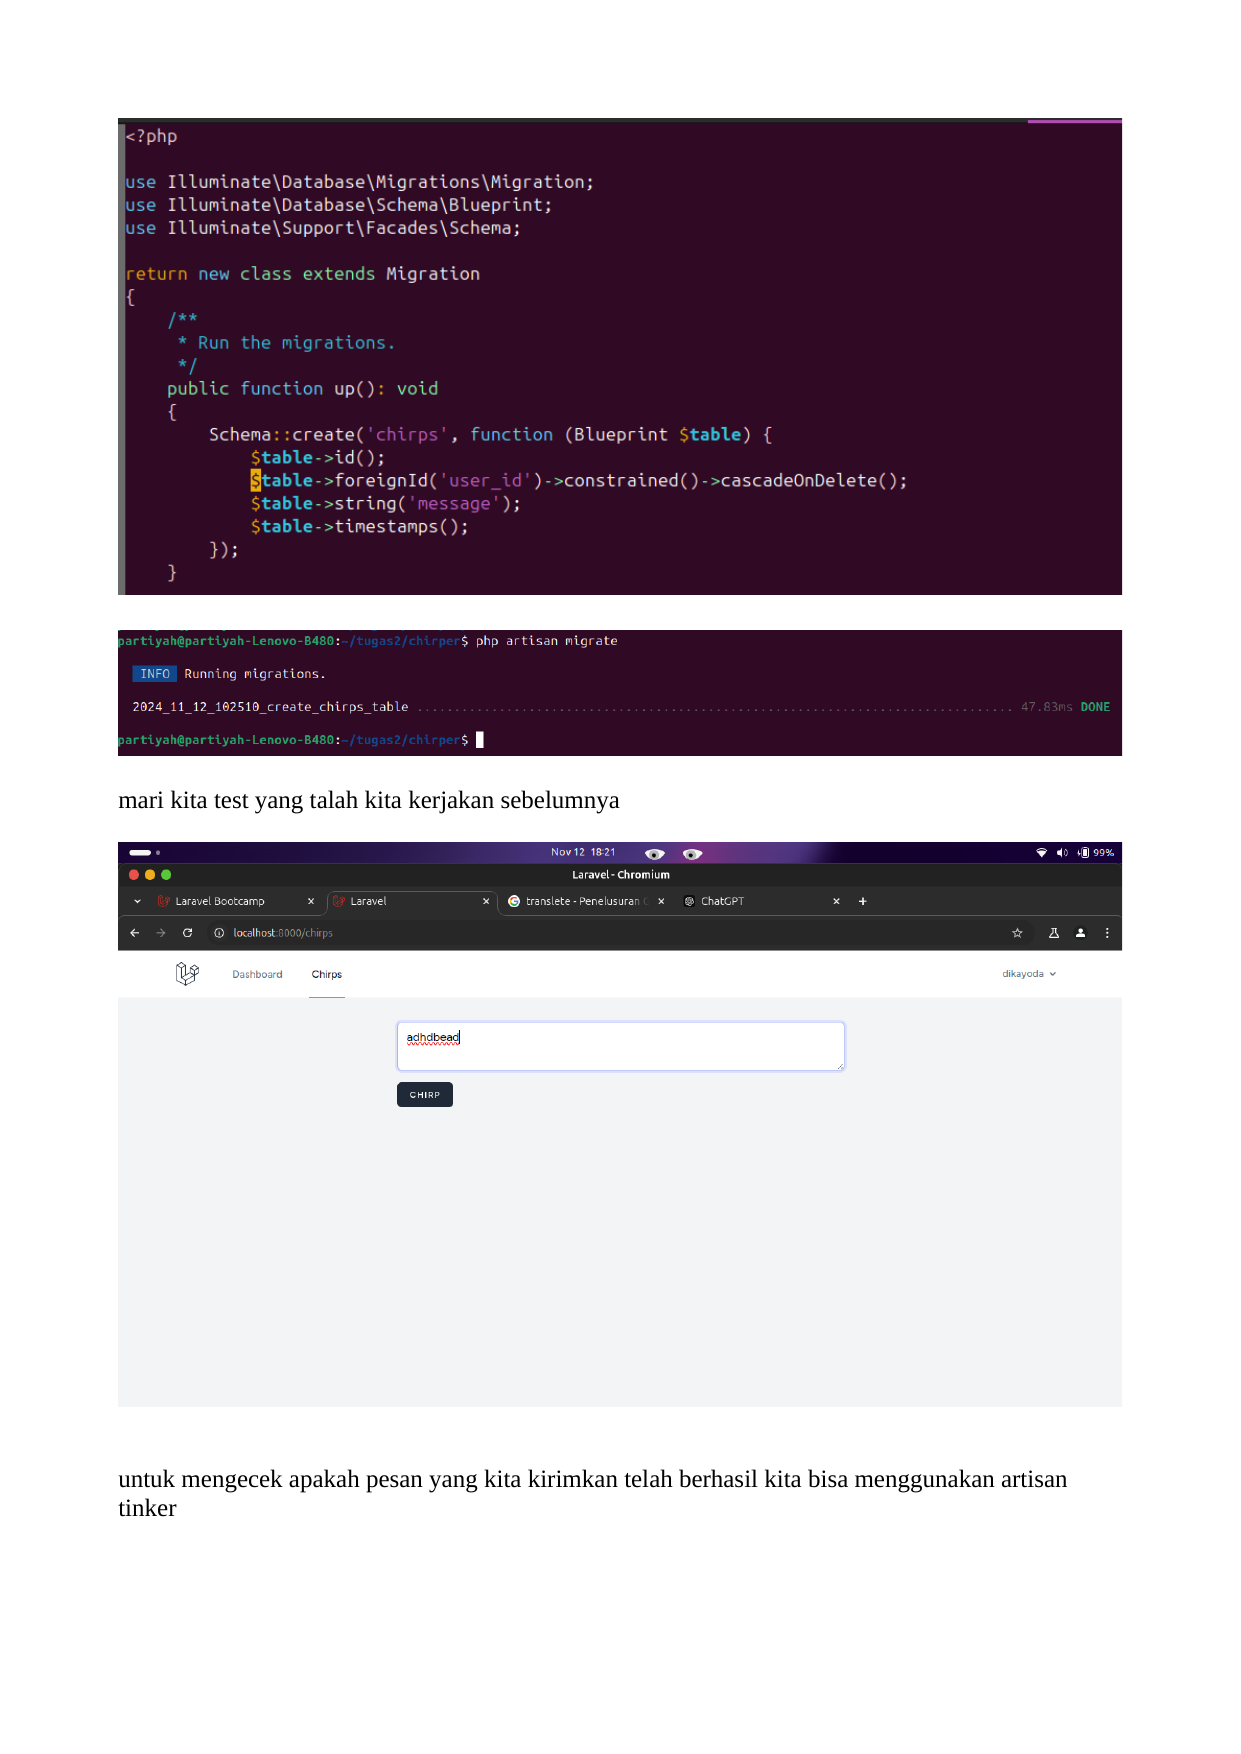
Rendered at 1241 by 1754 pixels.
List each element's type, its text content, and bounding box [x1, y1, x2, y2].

text mari kita test yang talah kita kerjakan sebelumnya [118, 785, 1122, 813]
picture [118, 630, 1123, 756]
picture [118, 118, 1123, 595]
picture [118, 842, 1123, 1407]
text untuk mengecek apakah pesan yang kita kirimkan telah berhasil kita bisa menggunakan artisan tinker [118, 1464, 1122, 1522]
